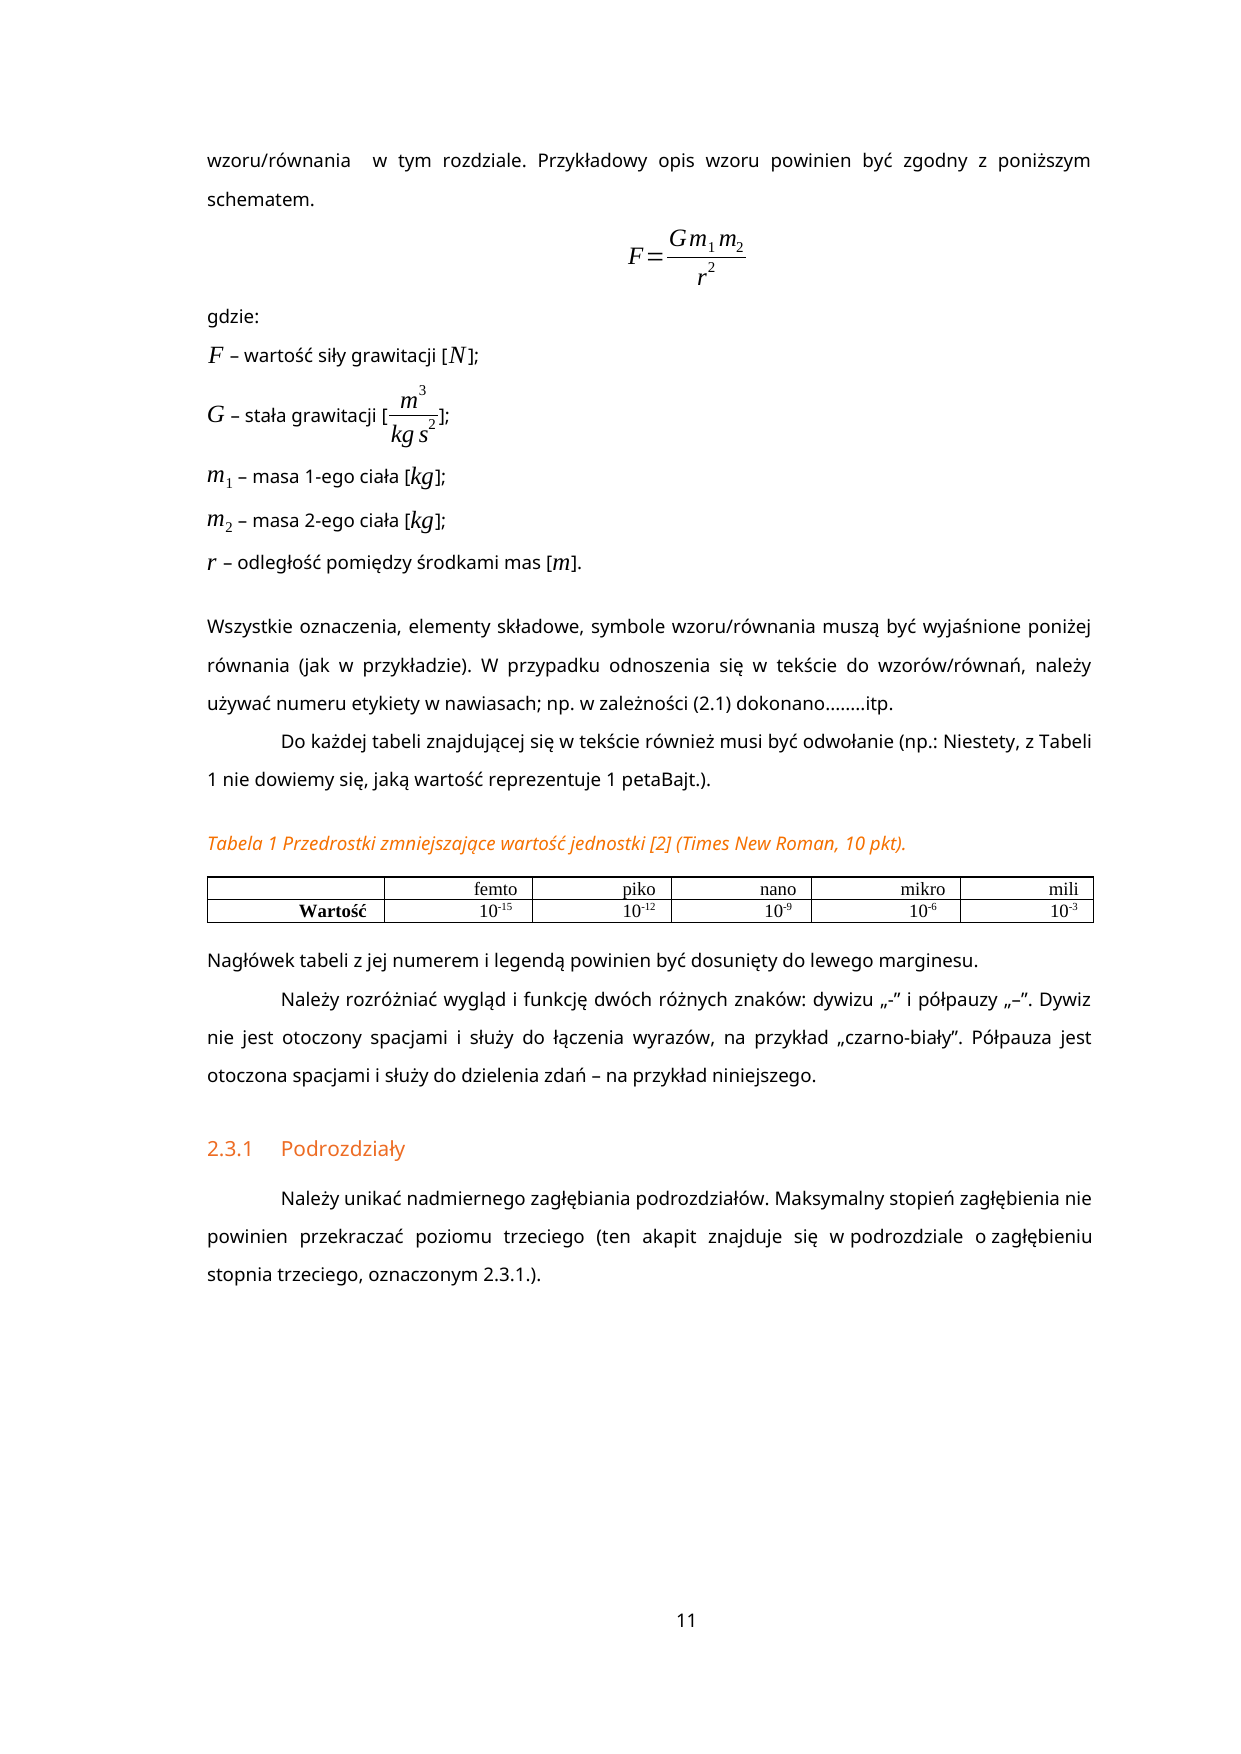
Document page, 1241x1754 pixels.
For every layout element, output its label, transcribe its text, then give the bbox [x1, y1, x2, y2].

table_cell 10-3 [961, 900, 1093, 922]
table_header [208, 878, 384, 899]
text Należy unikać nadmiernego zagłębiania podrozdziałów. Maksymalny stopień zagłębienia nie powinien przekraczać poziomu trzeciego (ten akapit znajduje się w podrozdziale o zagłębieniu stopnia trzeciego, oznaczonym 2.3.1.). [207, 1185, 1092, 1287]
text gdzie: [207, 303, 1092, 329]
text Tabela 1 Przedrostki zmniejszające wartość jednostki [2] (Times New Roman, 10 pkt). [207, 830, 1092, 856]
table_cell Wartość [208, 900, 384, 922]
table_header femto [385, 878, 532, 899]
text – odległość pomiędzy środkami mas []. [207, 548, 1092, 576]
text Należy rozróżniać wygląd i funkcję dwóch różnych znaków: dywizu „-” i półpauzy „–”. Dywiz nie jest otoczony spacjami i służy do łączenia wyrazów, na przykład „czarno-biały”. Półpauza jest otoczona spacjami i służy do dzielenia zdań – na przykład niniejszego. [207, 986, 1092, 1088]
subtitle Podrozdziały [207, 1134, 1092, 1162]
text wzoru/równania w tym rozdziale. Przykładowy opis wzoru powinien być zgodny z poniższym schematem. [207, 148, 1092, 211]
text – wartość siły grawitacji []; [207, 341, 1092, 369]
text Nagłówek tabeli z jej numerem i legendą powinien być dosunięty do lewego marginesu. [207, 948, 1092, 973]
table_header piko [533, 878, 671, 899]
text – stała grawitacji []; [207, 382, 1092, 448]
table_cell 10-15 [385, 900, 532, 922]
table_cell 10-9 [672, 900, 811, 922]
text Wszystkie oznaczenia, elementy składowe, symbole wzoru/równania muszą być wyjaśnione poniżej równania (jak w przykładzie). W przypadku odnoszenia się w tekście do wzorów/równań, należy używać numeru etykiety w nawiasach; np. w zależności (2.1) dokonano........itp. [207, 614, 1092, 716]
table_header mili [961, 878, 1093, 899]
table_header mikro [812, 878, 960, 899]
text – masa 2-ego ciała []; [207, 504, 1092, 536]
table_cell 10-6 [812, 900, 960, 922]
table_cell 10-12 [533, 900, 671, 922]
table_header nano [672, 878, 811, 899]
text Do każdej tabeli znajdującej się w tekście również musi być odwołanie (np.: Niestety, z Tabeli 1 nie dowiemy się, jaką wartość reprezentuje 1 petaBajt.). [207, 728, 1092, 792]
text – masa 1-ego ciała []; [207, 460, 1092, 492]
